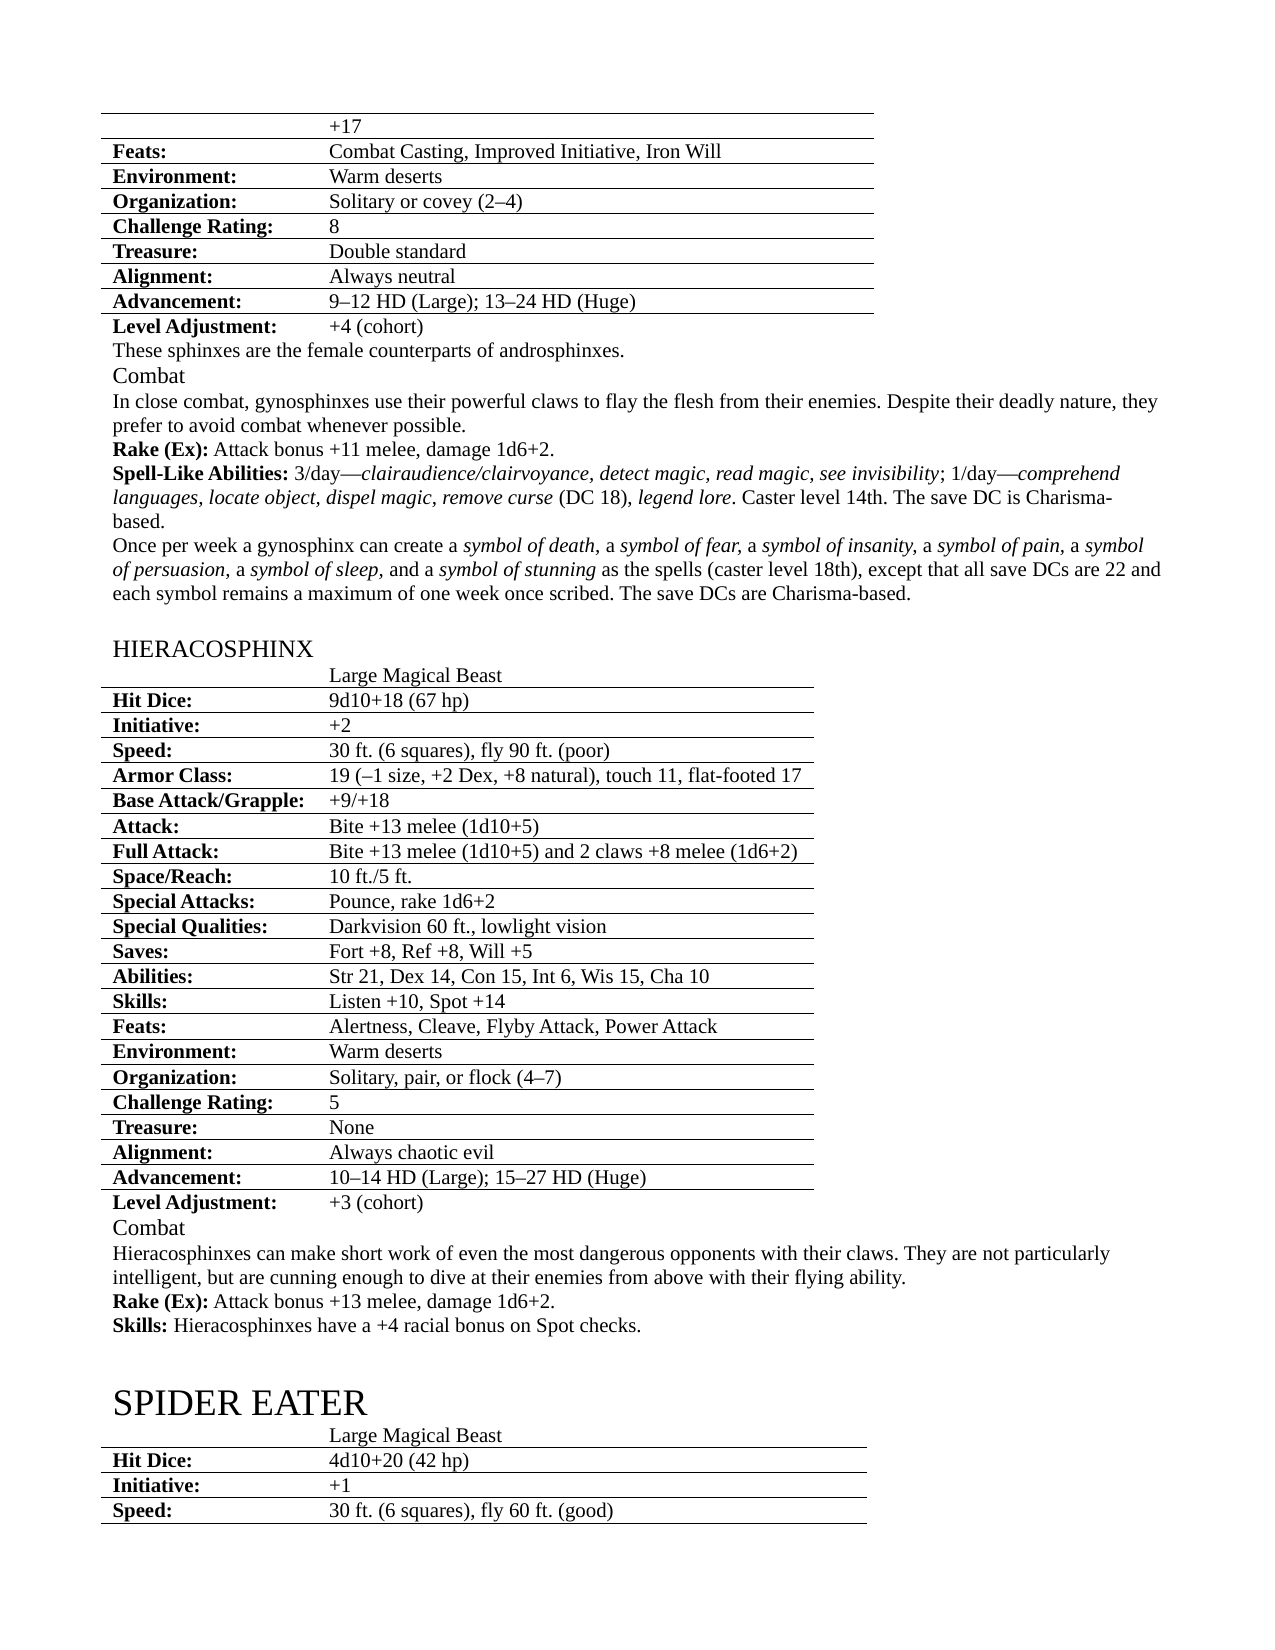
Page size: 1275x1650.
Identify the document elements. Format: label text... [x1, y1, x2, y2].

table_cell Solitary or covey (2–4) [318, 189, 873, 213]
text Rake (Ex): Attack bonus +11 melee, damage 1d6+2. [112, 437, 1162, 461]
table_cell 4d10+20 (42 hp) [318, 1448, 867, 1472]
table_cell Always chaotic evil [318, 1140, 814, 1164]
table_cell Attack: [101, 814, 318, 838]
table_header Large Magical Beast [318, 663, 814, 687]
table_cell Darkvision 60 ft., lowlight vision [318, 914, 814, 938]
text Spell-Like Abilities: 3/day—clairaudience/clairvoyance, detect magic, read magic, see invisibility; 1/day—comprehend languages, locate object, dispel magic, remove curse (DC 18), legend lore. Caster level 14th. The save DC is Charisma-based. [112, 461, 1162, 533]
table_cell Treasure: [101, 1115, 318, 1139]
table_cell Feats: [101, 1014, 318, 1038]
table_cell Alignment: [101, 1140, 318, 1164]
table_header Large Magical Beast [318, 1423, 867, 1447]
table_cell Armor Class: [101, 763, 318, 787]
table_cell Alertness, Cleave, Flyby Attack, Power Attack [318, 1014, 814, 1038]
text Skills: Hieracosphinxes have a +4 racial bonus on Spot checks. [112, 1313, 1162, 1337]
table_cell Hit Dice: [101, 688, 318, 712]
table_cell Initiative: [101, 1473, 318, 1497]
text SPIDER EATER [112, 1380, 1162, 1423]
table_cell +9/+18 [318, 789, 814, 812]
table_cell Full Attack: [101, 839, 318, 863]
table_cell +2 [318, 713, 814, 737]
table_cell 10–14 HD (Large); 15–27 HD (Huge) [318, 1165, 814, 1189]
table_cell Combat Casting, Improved Initiative, Iron Will [318, 139, 873, 163]
table_cell Initiative: [101, 713, 318, 737]
text Rake (Ex): Attack bonus +13 melee, damage 1d6+2. [112, 1289, 1162, 1313]
table_cell [101, 114, 318, 138]
table_cell Base Attack/Grapple: [101, 789, 318, 812]
table_cell Bite +13 melee (1d10+5) and 2 claws +8 melee (1d6+2) [318, 839, 814, 863]
table_cell 8 [318, 214, 873, 238]
table_cell +4 (cohort) [318, 314, 873, 338]
table_cell Warm deserts [318, 1040, 814, 1063]
text Combat [112, 1214, 1162, 1241]
table_cell Skills: [101, 989, 318, 1013]
table_cell Space/Reach: [101, 864, 318, 888]
table_cell Level Adjustment: [101, 314, 318, 338]
table_cell Str 21, Dex 14, Con 15, Int 6, Wis 15, Cha 10 [318, 964, 814, 988]
table_cell +3 (cohort) [318, 1190, 814, 1214]
table_cell Advancement: [101, 1165, 318, 1189]
text These sphinxes are the female counterparts of androsphinxes. [112, 338, 1162, 362]
table_cell Environment: [101, 1040, 318, 1063]
table_cell Advancement: [101, 289, 318, 313]
table_cell 5 [318, 1090, 814, 1114]
table_cell Treasure: [101, 239, 318, 263]
table_cell Environment: [101, 164, 318, 188]
table_cell Saves: [101, 939, 318, 963]
table_cell Double standard [318, 239, 873, 263]
table_cell Challenge Rating: [101, 1090, 318, 1114]
table_header [101, 663, 318, 687]
table_cell Always neutral [318, 264, 873, 288]
table_cell +1 [318, 1473, 867, 1497]
table_cell Organization: [101, 1065, 318, 1089]
table_cell Hit Dice: [101, 1448, 318, 1472]
table_cell 30 ft. (6 squares), fly 90 ft. (poor) [318, 738, 814, 762]
table_cell None [318, 1115, 814, 1139]
table_cell Speed: [101, 738, 318, 762]
table_header [101, 1423, 318, 1447]
text In close combat, gynosphinxes use their powerful claws to flay the flesh from their enemies. Despite their deadly nature, they prefer to avoid combat whenever possible. [112, 389, 1162, 437]
table_cell 10 ft./5 ft. [318, 864, 814, 888]
table_cell Bite +13 melee (1d10+5) [318, 814, 814, 838]
table_cell Special Qualities: [101, 914, 318, 938]
table_cell 9d10+18 (67 hp) [318, 688, 814, 712]
table_cell Warm deserts [318, 164, 873, 188]
table_cell Pounce, rake 1d6+2 [318, 889, 814, 913]
table_cell 19 (–1 size, +2 Dex, +8 natural), touch 11, flat-footed 17 [318, 763, 814, 787]
table_cell 30 ft. (6 squares), fly 60 ft. (good) [318, 1498, 867, 1522]
text HIERACOSPHINX [112, 634, 1162, 663]
table_cell Listen +10, Spot +14 [318, 989, 814, 1013]
table_cell +17 [318, 114, 873, 138]
table_cell Level Adjustment: [101, 1190, 318, 1214]
table_cell Organization: [101, 189, 318, 213]
table_cell 9–12 HD (Large); 13–24 HD (Huge) [318, 289, 873, 313]
text Hieracosphinxes can make short work of even the most dangerous opponents with their claws. They are not particularly intelligent, but are cunning enough to dive at their enemies from above with their flying ability. [112, 1241, 1162, 1289]
table_cell Alignment: [101, 264, 318, 288]
table_cell Special Attacks: [101, 889, 318, 913]
text Once per week a gynosphinx can create a symbol of death, a symbol of fear, a symbol of insanity, a symbol of pain, a symbol of persuasion, a symbol of sleep, and a symbol of stunning as the spells (caster level 18th), except that all save DCs are 22 and each symbol remains a maximum of one week once scribed. The save DCs are Charisma-based. [112, 533, 1162, 605]
table_cell Solitary, pair, or flock (4–7) [318, 1065, 814, 1089]
table_cell Fort +8, Ref +8, Will +5 [318, 939, 814, 963]
table_cell Feats: [101, 139, 318, 163]
table_cell Speed: [101, 1498, 318, 1522]
table_cell Abilities: [101, 964, 318, 988]
table_cell Challenge Rating: [101, 214, 318, 238]
text Combat [112, 362, 1162, 389]
